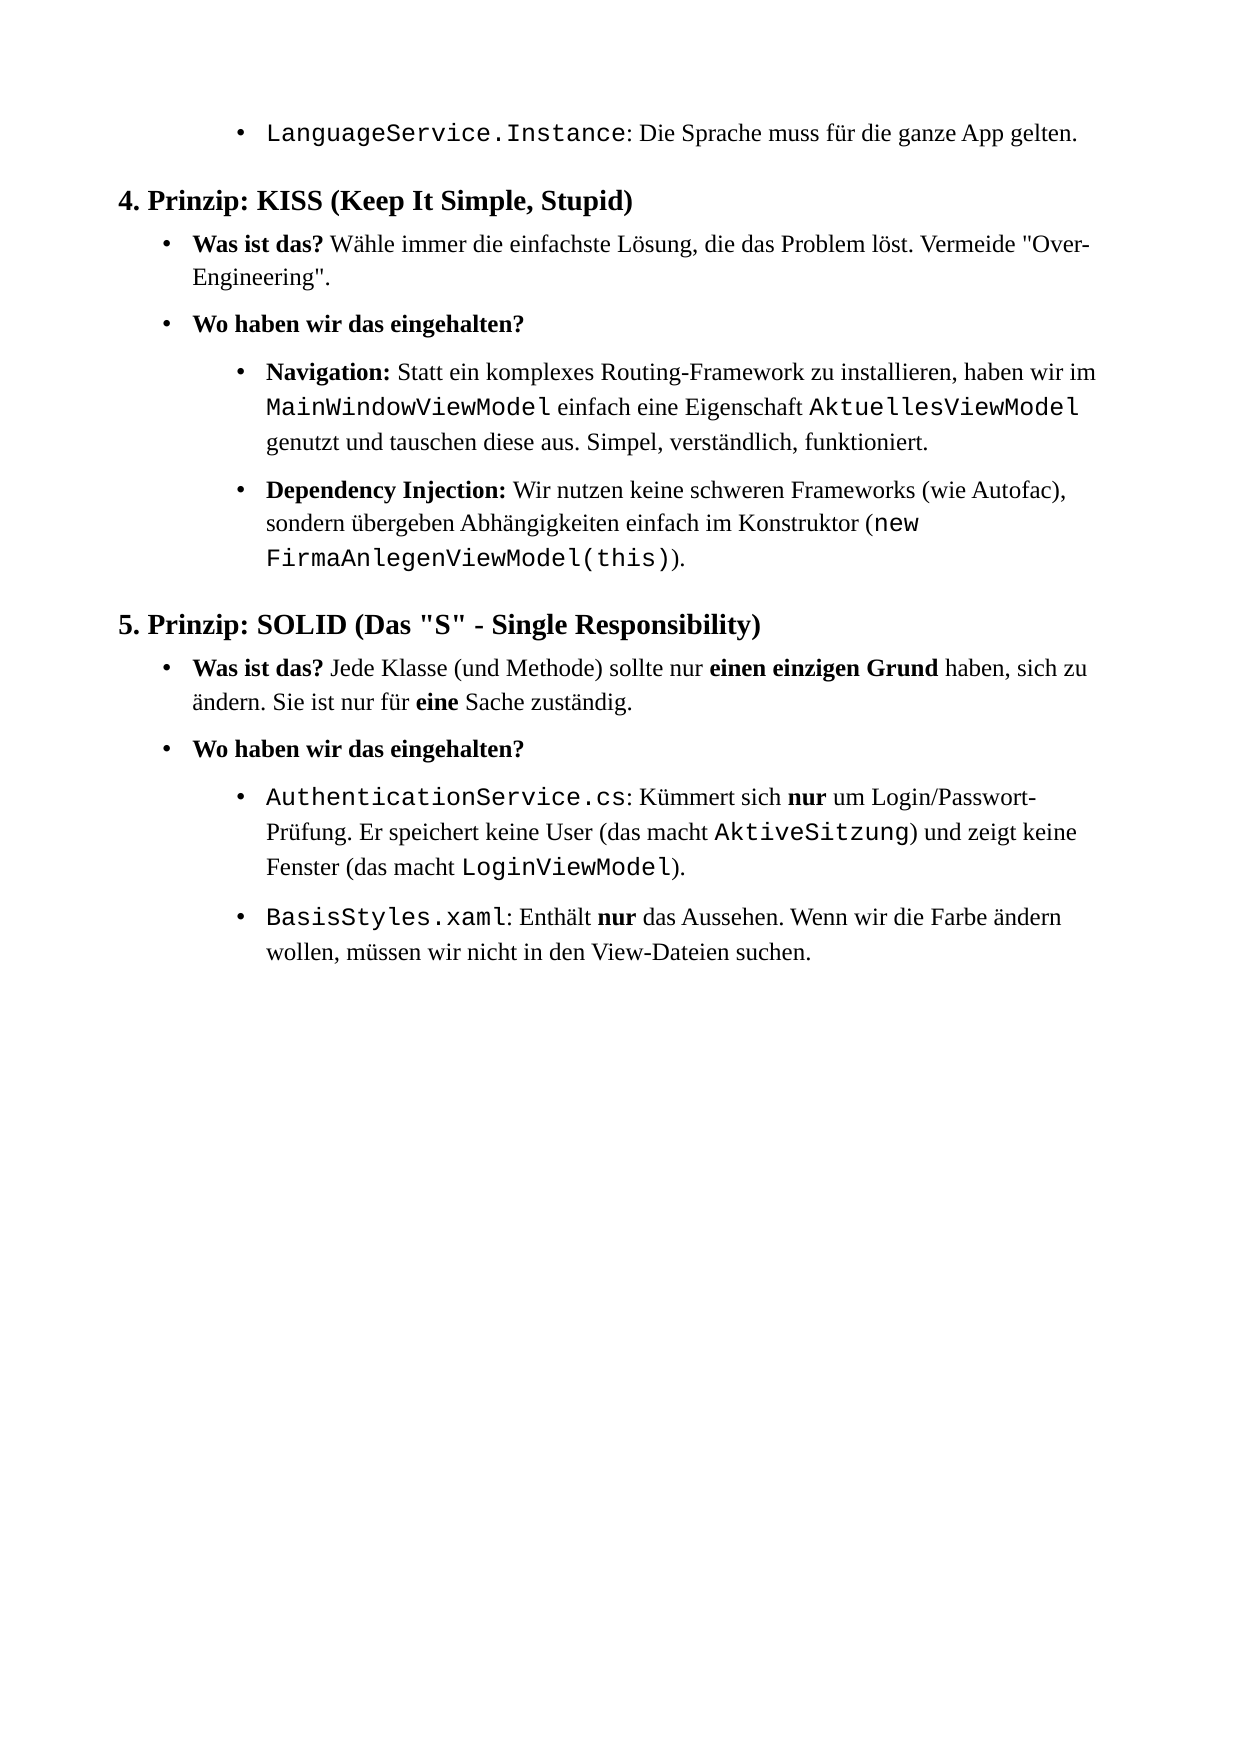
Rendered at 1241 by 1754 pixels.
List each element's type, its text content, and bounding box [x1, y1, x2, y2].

list BasisStyles.xaml: Enthält nur das Aussehen. Wenn wir die Farbe ändern wollen, müssen wir nicht in den View-Dateien suchen. [236, 902, 1122, 966]
list Wo haben wir das eingehalten? [162, 309, 1122, 338]
subtitle 4. Prinzip: KISS (Keep It Simple, Stupid) [118, 183, 1122, 216]
list Dependency Injection: Wir nutzen keine schweren Frameworks (wie Autofac), sondern übergeben Abhängigkeiten einfach im Konstruktor (new FirmaAnlegenViewModel(this)). [236, 475, 1122, 574]
list Was ist das? Jede Klasse (und Methode) sollte nur einen einzigen Grund haben, sich zu ändern. Sie ist nur für eine Sache zuständig. [162, 653, 1122, 715]
subtitle 5. Prinzip: SOLID (Das "S" - Single Responsibility) [118, 607, 1122, 641]
list Was ist das? Wähle immer die einfachste Lösung, die das Problem löst. Vermeide "Over-Engineering". [162, 229, 1122, 291]
list Wo haben wir das eingehalten? [162, 734, 1122, 763]
list AuthenticationService.cs: Kümmert sich nur um Login/Passwort-Prüfung. Er speichert keine User (das macht AktiveSitzung) und zeigt keine Fenster (das macht LoginViewModel). [236, 782, 1122, 883]
list LanguageService.Instance: Die Sprache muss für die ganze App gelten. [236, 118, 1122, 149]
list Navigation: Statt ein komplexes Routing-Framework zu installieren, haben wir im MainWindowViewModel einfach eine Eigenschaft AktuellesViewModel genutzt und tauschen diese aus. Simpel, verständlich, funktioniert. [236, 357, 1122, 456]
